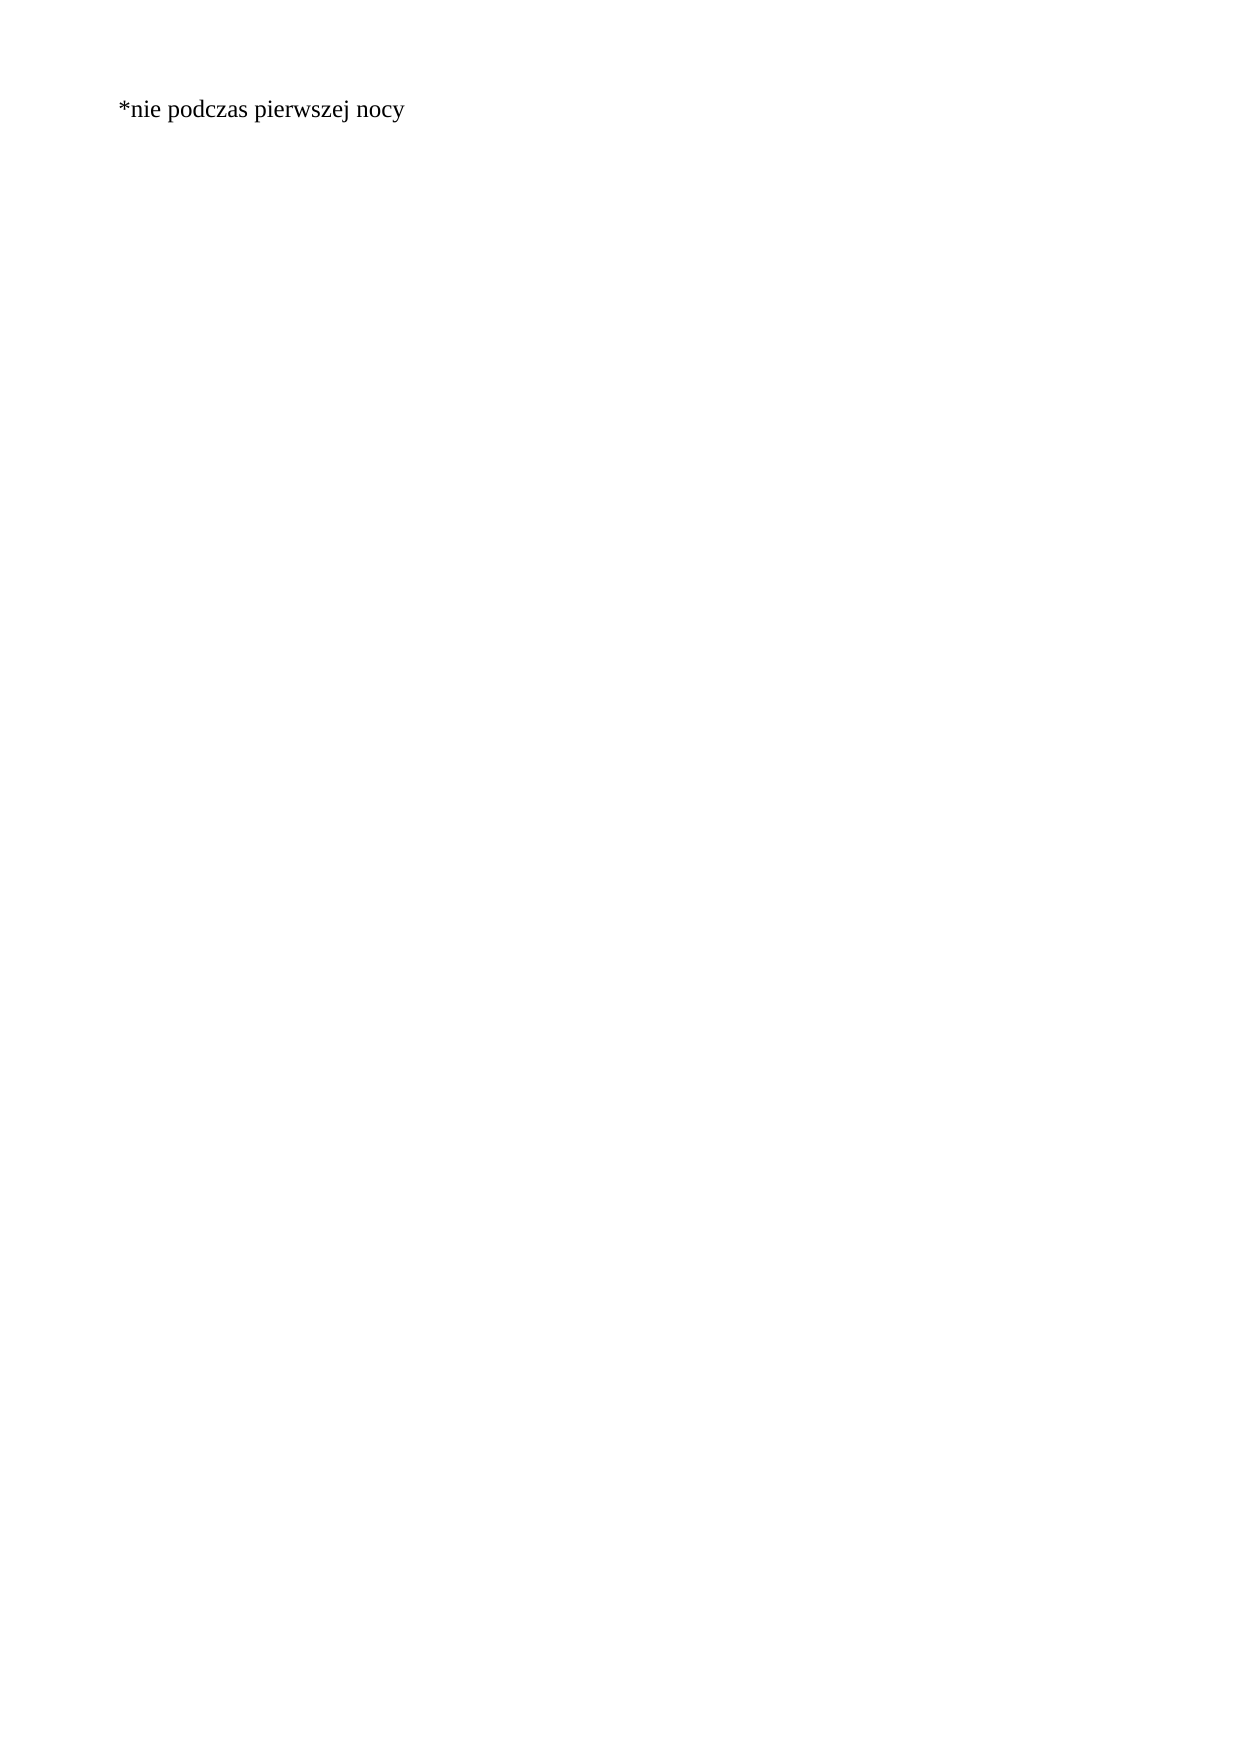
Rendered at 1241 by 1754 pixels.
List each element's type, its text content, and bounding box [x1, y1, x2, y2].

text *nie podczas pierwszej nocy [118, 66, 1122, 123]
